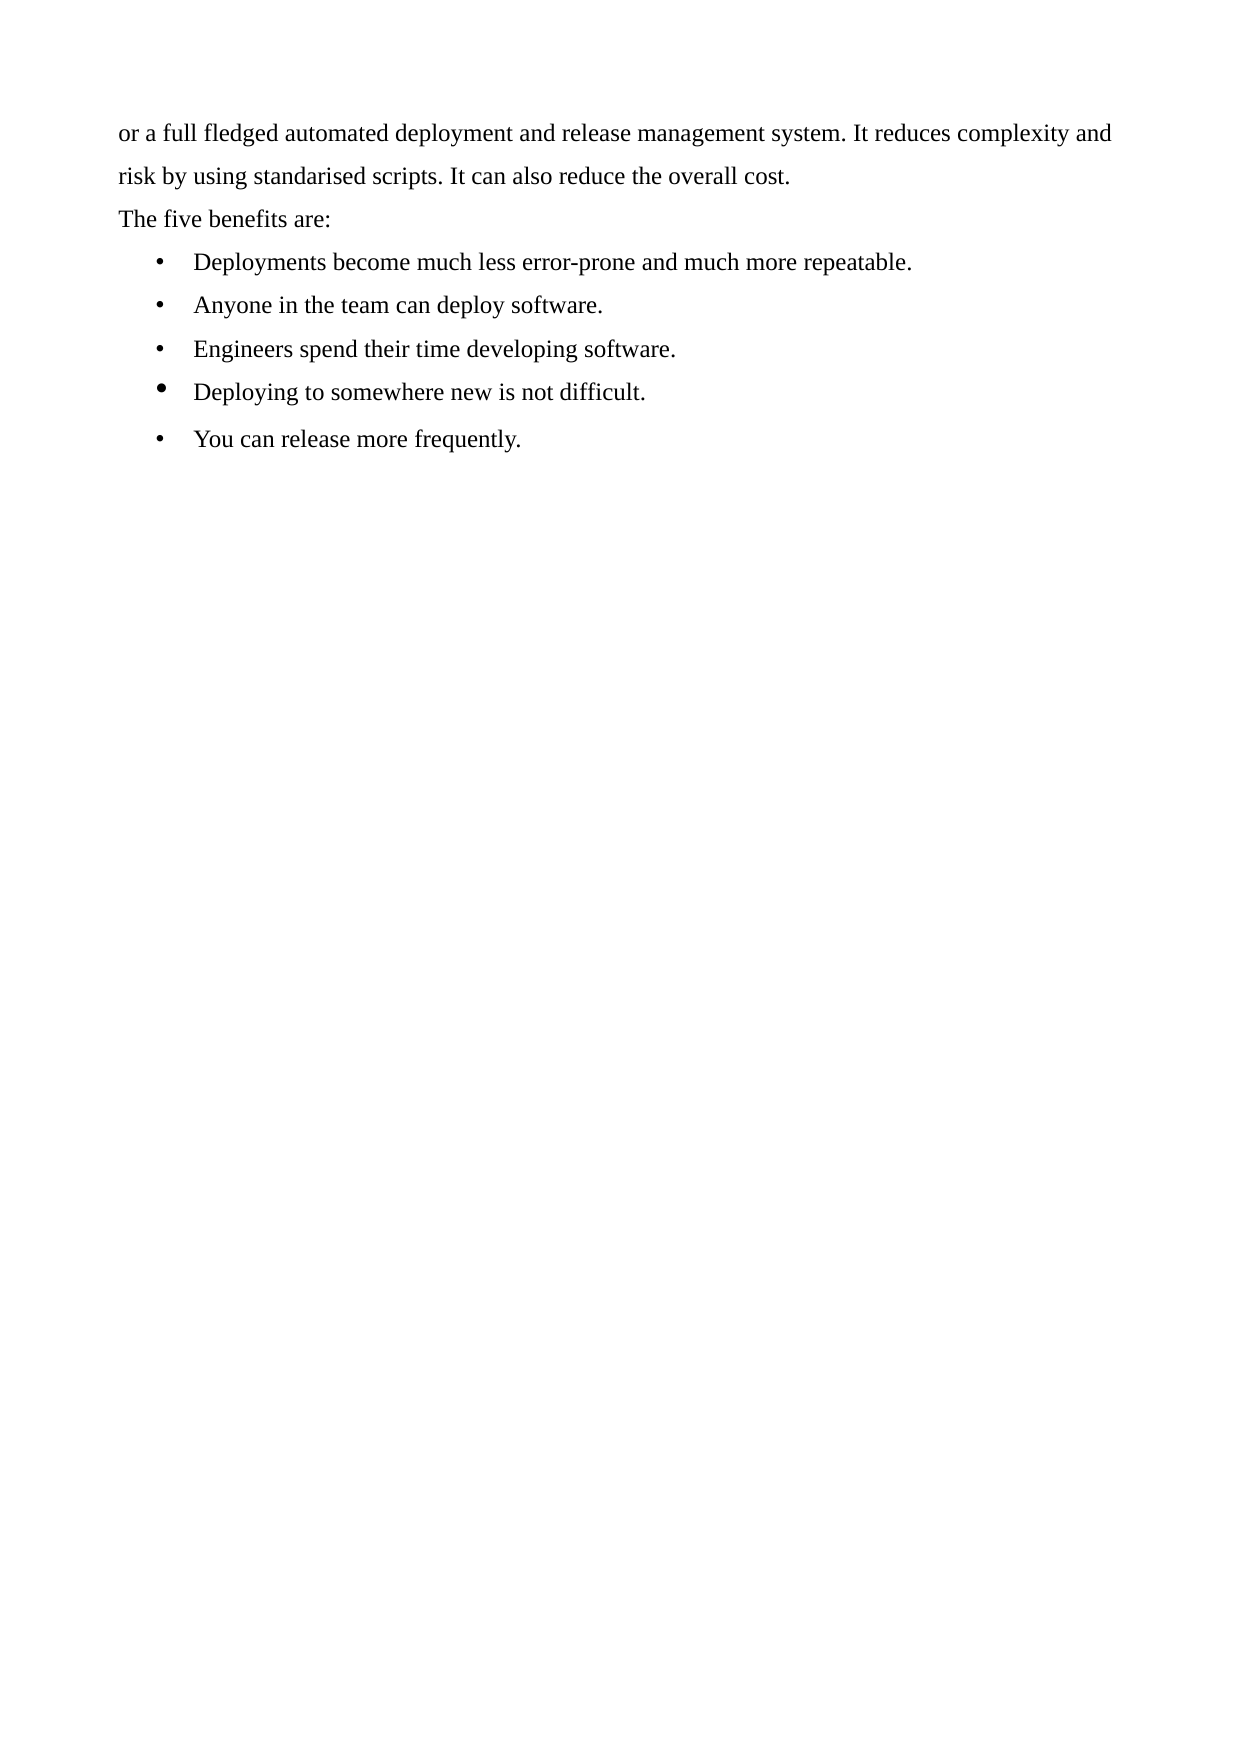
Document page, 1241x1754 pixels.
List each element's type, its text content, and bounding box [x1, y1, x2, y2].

list Engineers spend their time developing software. [156, 334, 1122, 362]
list Anyone in the team can deploy software. [156, 291, 1122, 319]
list Deploying to somewhere new is not difficult. [156, 377, 1122, 408]
list Deployments become much less error-prone and much more repeatable. [156, 247, 1122, 276]
text The five benefits are: [118, 204, 1122, 233]
text or a full fledged automated deployment and release management system. It reduces complexity and risk by using standarised scripts. It can also reduce the overall cost. [118, 118, 1122, 190]
list You can release more frequently. [156, 424, 1122, 452]
